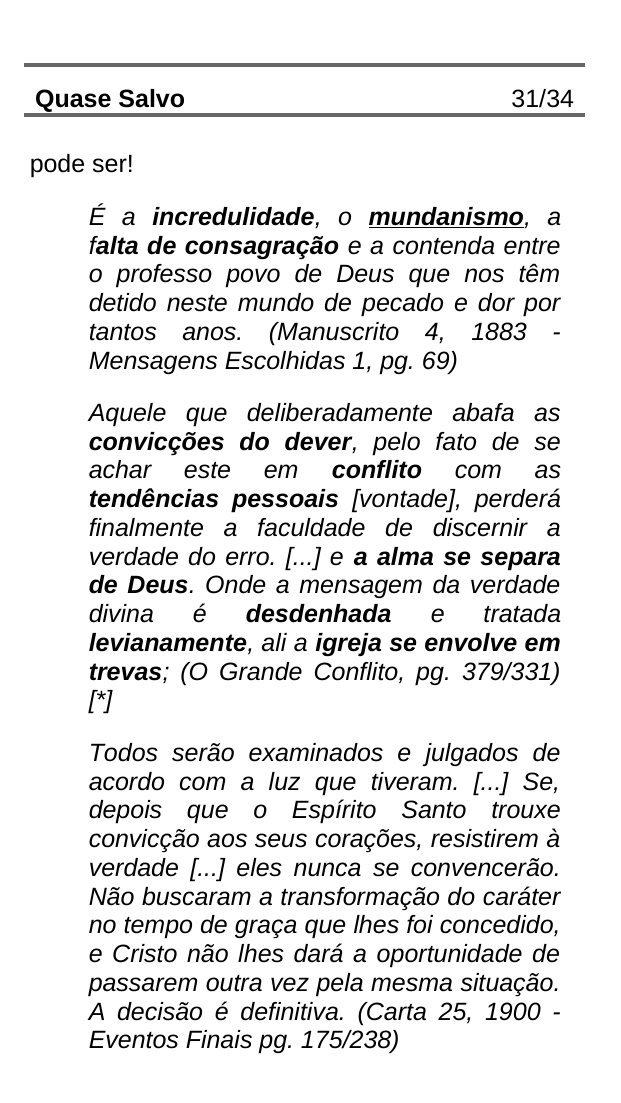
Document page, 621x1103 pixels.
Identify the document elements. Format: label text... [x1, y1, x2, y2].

text Aquele que deliberadamente abafa as convicções do dever, pelo fato de se achar este em conflito com as tendências pessoais [vontade], perderá finalmente a faculdade de discernir a verdade do erro. [...] e a alma se separa de Deus. Onde a mensagem da verdade divina é desdenhada e tratada levianamente, ali a igreja se envolve em trevas; (O Grande Conflito, pg. 379/331) [*] [88, 398, 561, 714]
text pode ser! [29, 149, 591, 178]
text Todos serão examinados e julgados de acordo com a luz que tiveram. [...] Se, depois que o Espírito Santo trouxe convicção aos seus corações, resistirem à verdade [...] eles nunca se convencerão. Não buscaram a transformação do caráter no tempo de graça que lhes foi concedido, e Cristo não lhes dará a oportunidade de passarem outra vez pela mesma situação. A decisão é definitiva. (Carta 25, 1900 - Eventos Finais pg. 175/238) [88, 738, 561, 1054]
text É a incredulidade, o mundanismo, a falta de consagração e a contenda entre o professo povo de Deus que nos têm detido neste mundo de pecado e dor por tantos anos. (Manuscrito 4, 1883 - Mensagens Escolhidas 1, pg. 69) [88, 202, 561, 374]
